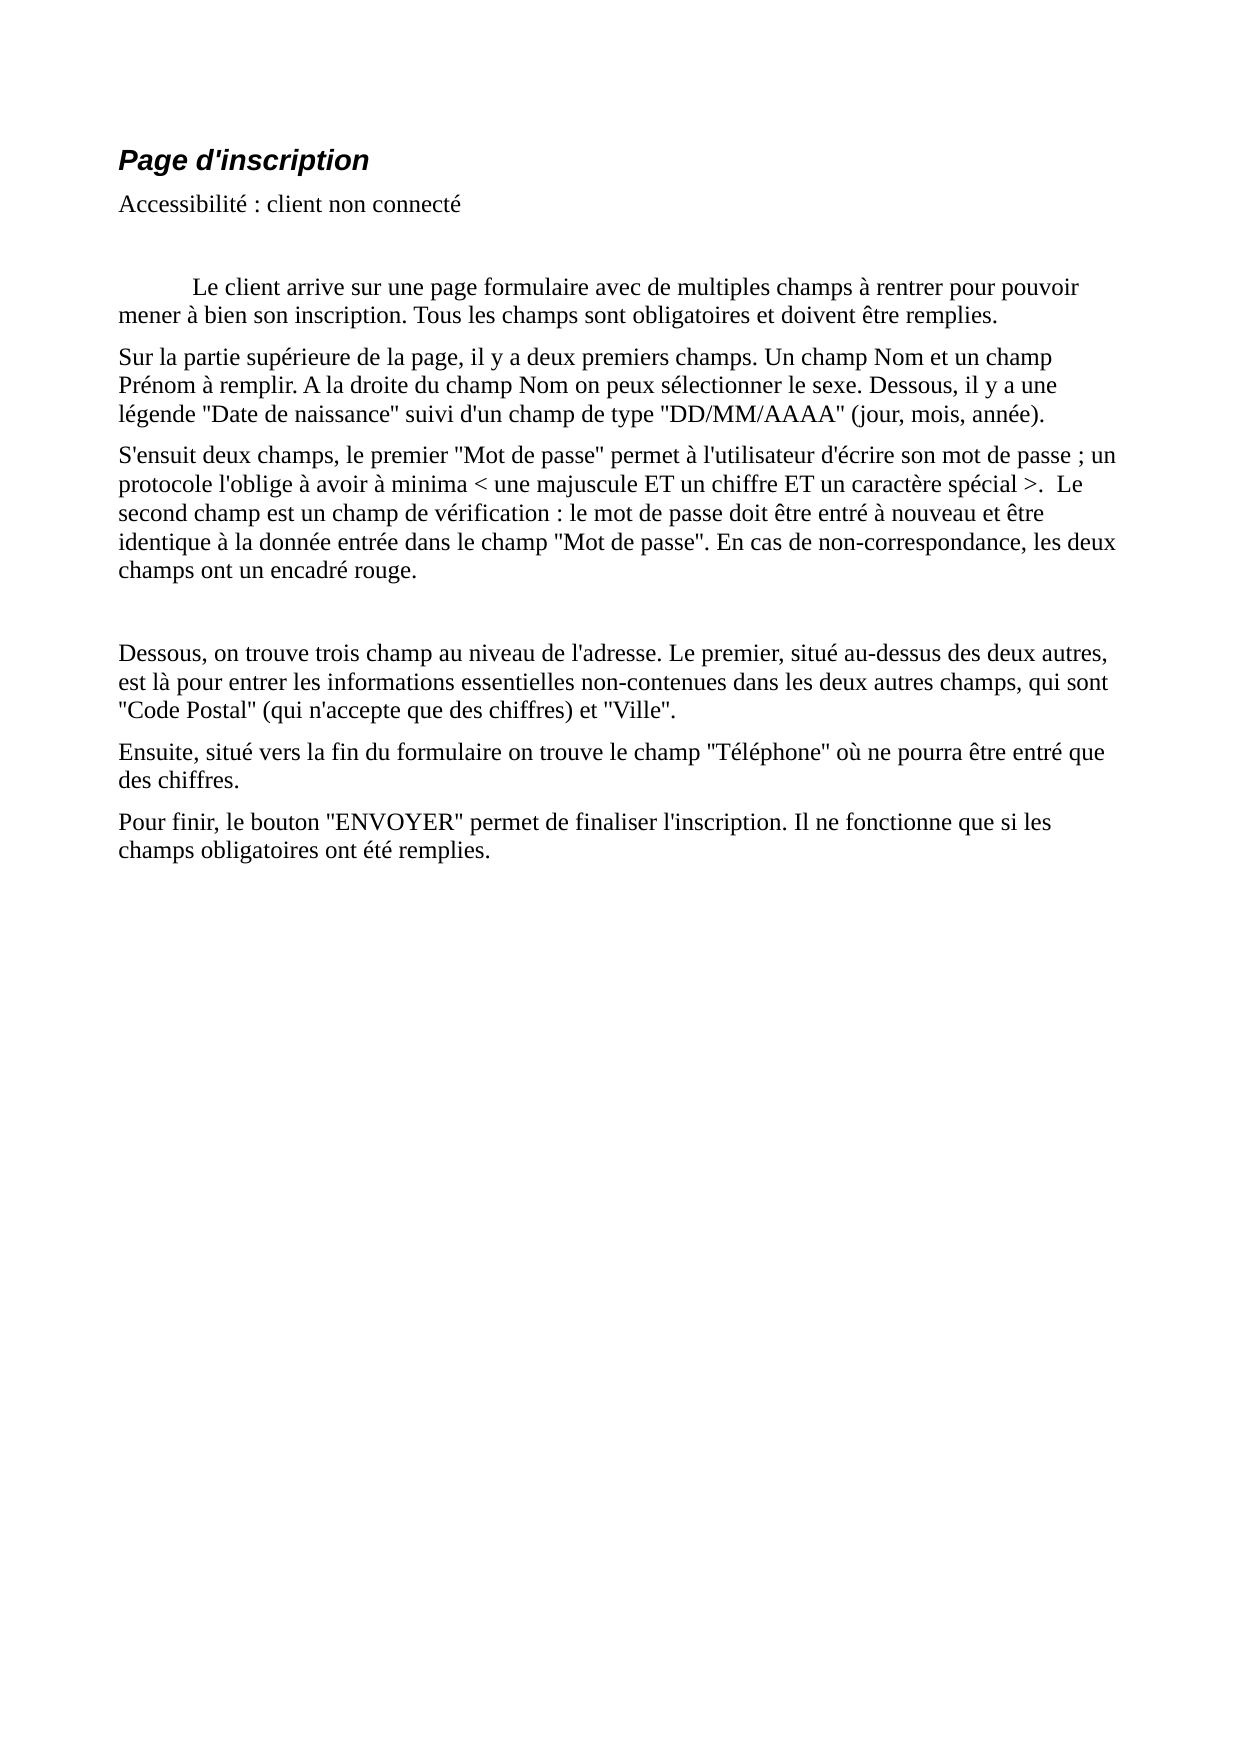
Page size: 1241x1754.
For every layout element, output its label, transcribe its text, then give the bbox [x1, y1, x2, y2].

text Ensuite, situé vers la fin du formulaire on trouve le champ ''Téléphone'' où ne pourra être entré que des chiffres. [118, 737, 1122, 794]
text Sur la partie supérieure de la page, il y a deux premiers champs. Un champ Nom et un champ Prénom à remplir. A la droite du champ Nom on peux sélectionner le sexe. Dessous, il y a une légende ''Date de naissance'' suivi d'un champ de type ''DD/MM/AAAA'' (jour, mois, année). [118, 342, 1122, 428]
text Accessibilité : client non connecté [118, 189, 1122, 218]
text Dessous, on trouve trois champ au niveau de l'adresse. Le premier, situé au-dessus des deux autres, est là pour entrer les informations essentielles non-contenues dans les deux autres champs, qui sont ''Code Postal'' (qui n'accepte que des chiffres) et ''Ville''. [118, 638, 1122, 724]
text S'ensuit deux champs, le premier ''Mot de passe'' permet à l'utilisateur d'écrire son mot de passe ; un protocole l'oblige à avoir à minima < une majuscule ET un chiffre ET un caractère spécial >. Le second champ est un champ de vérification : le mot de passe doit être entré à nouveau et être identique à la donnée entrée dans le champ ''Mot de passe''. En cas de non-correspondance, les deux champs ont un encadré rouge. [118, 440, 1122, 584]
text Le client arrive sur une page formulaire avec de multiples champs à rentrer pour pouvoir mener à bien son inscription. Tous les champs sont obligatoires et doivent être remplies. [118, 272, 1122, 329]
text Pour finir, le bouton ''ENVOYER'' permet de finaliser l'inscription. Il ne fonctionne que si les champs obligatoires ont été remplies. [118, 807, 1122, 864]
subtitle Page d'inscription [118, 143, 1122, 177]
